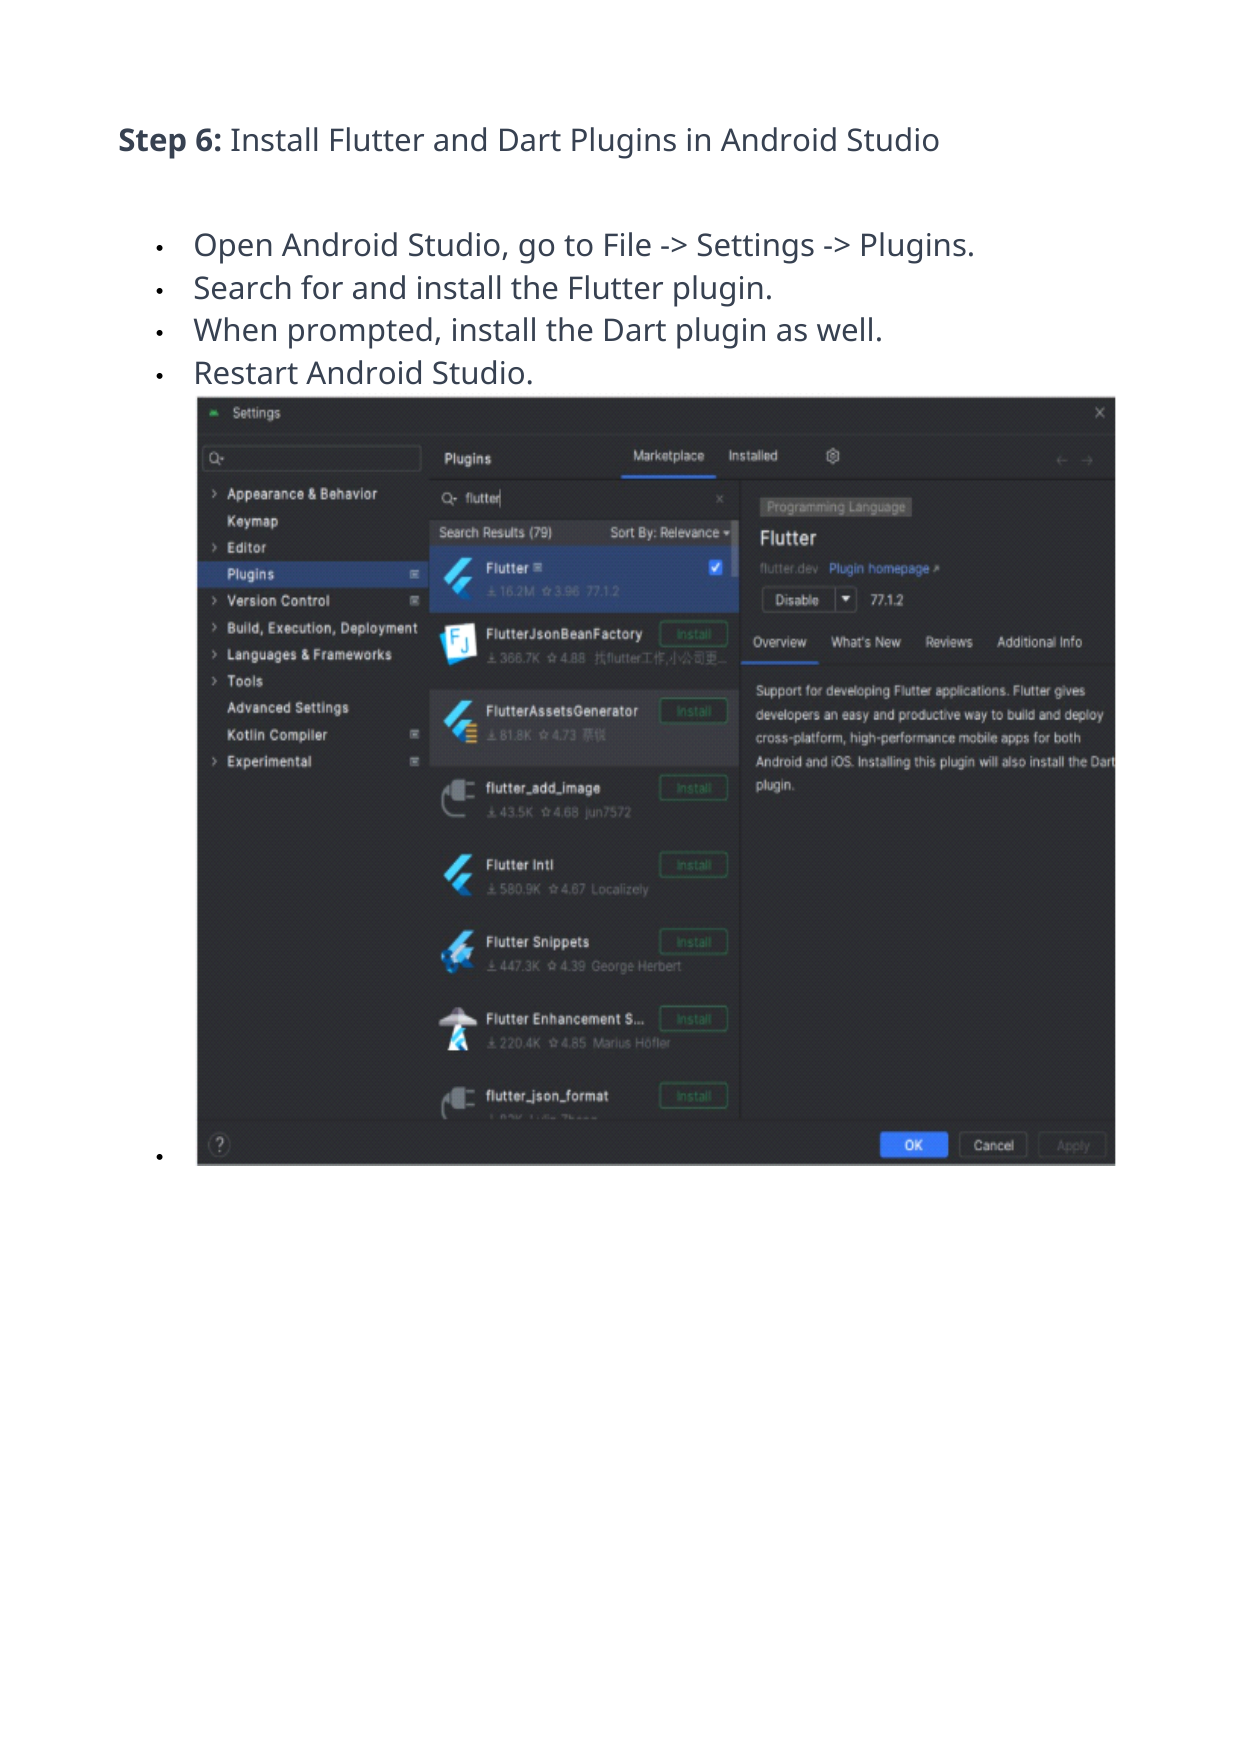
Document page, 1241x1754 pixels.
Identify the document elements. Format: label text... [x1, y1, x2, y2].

list Restart Android Studio. [156, 351, 1122, 394]
list When prompted, install the Dart plugin as well. [156, 308, 1122, 351]
text Step 6: Install Flutter and Dart Plugins in Android Studio [118, 118, 1122, 161]
list Search for and install the Flutter plugin. [156, 266, 1122, 308]
list Open Android Studio, go to File -> Settings -> Plugins. [156, 223, 1122, 266]
